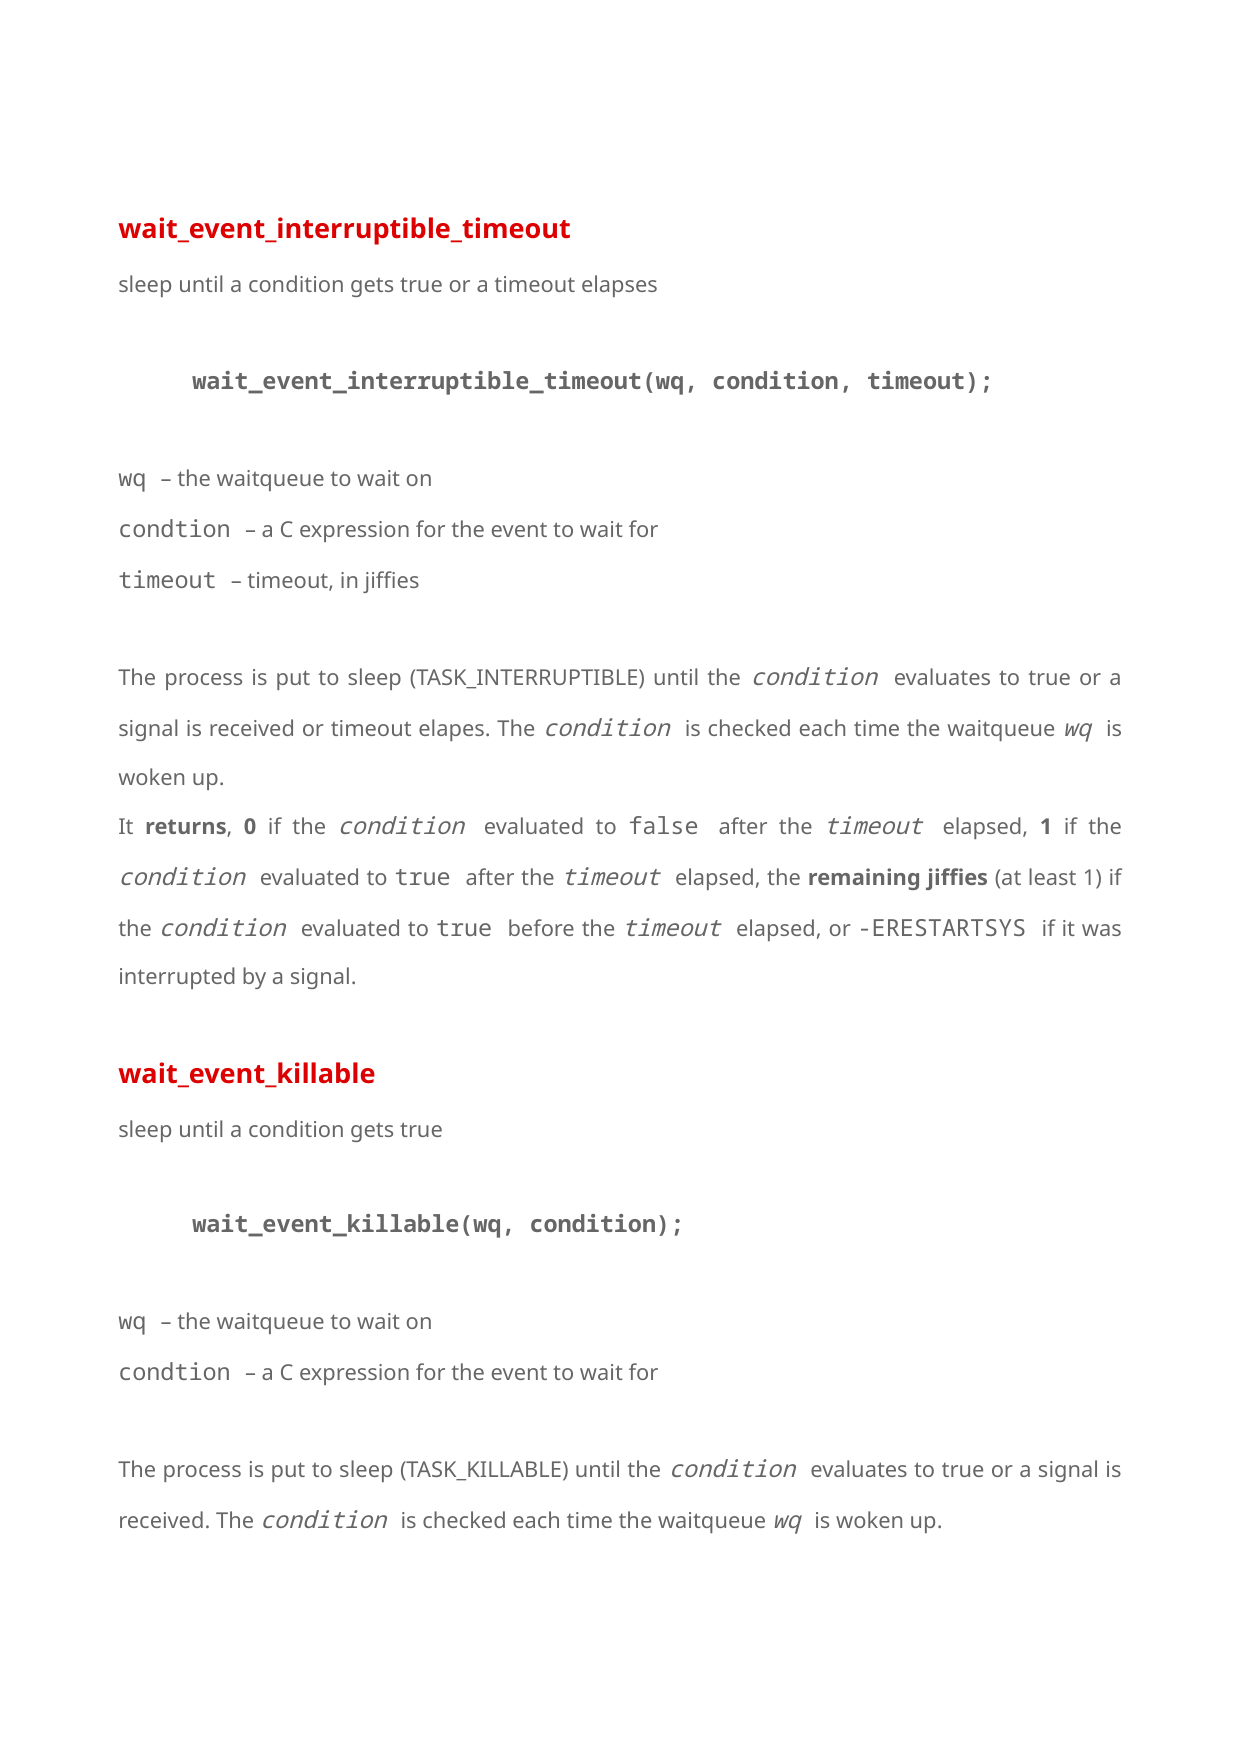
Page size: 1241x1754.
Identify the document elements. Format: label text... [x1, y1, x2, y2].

text It returns, 0 if the condition evaluated to false after the timeout elapsed, 1 if the condition evaluated to true after the timeout elapsed, the remaining jiffies (at least 1) if the condition evaluated to true before the timeout elapsed, or -ERESTARTSYS if it was interrupted by a signal. [118, 809, 1122, 991]
text The process is put to sleep (TASK_INTERRUPTIBLE) until the condition evaluates to true or a signal is received or timeout elapes. The condition is checked each time the waitqueue wq is woken up. [118, 661, 1122, 791]
text condtion – a C expression for the event to wait for [118, 512, 1122, 544]
subtitle wait_event_interruptible_timeout [118, 210, 1122, 247]
subtitle wait_event_killable [118, 1055, 1122, 1092]
text The process is put to sleep (TASK_KILLABLE) until the condition evaluates to true or a signal is received. The condition is checked each time the waitqueue wq is woken up. [118, 1453, 1122, 1536]
text condtion – a C expression for the event to wait for [118, 1356, 1122, 1387]
text sleep until a condition gets true [118, 1114, 1122, 1143]
text wq – the waitqueue to wait on [118, 461, 1122, 493]
text wait_event_interruptible_timeout(wq, condition, timeout); [118, 364, 1122, 396]
text wq – the waitqueue to wait on [118, 1304, 1122, 1336]
text sleep until a condition gets true or a timeout elapses [118, 269, 1122, 299]
text wait_event_killable(wq, condition); [118, 1207, 1122, 1239]
text timeout – timeout, in jiffies [118, 563, 1122, 596]
